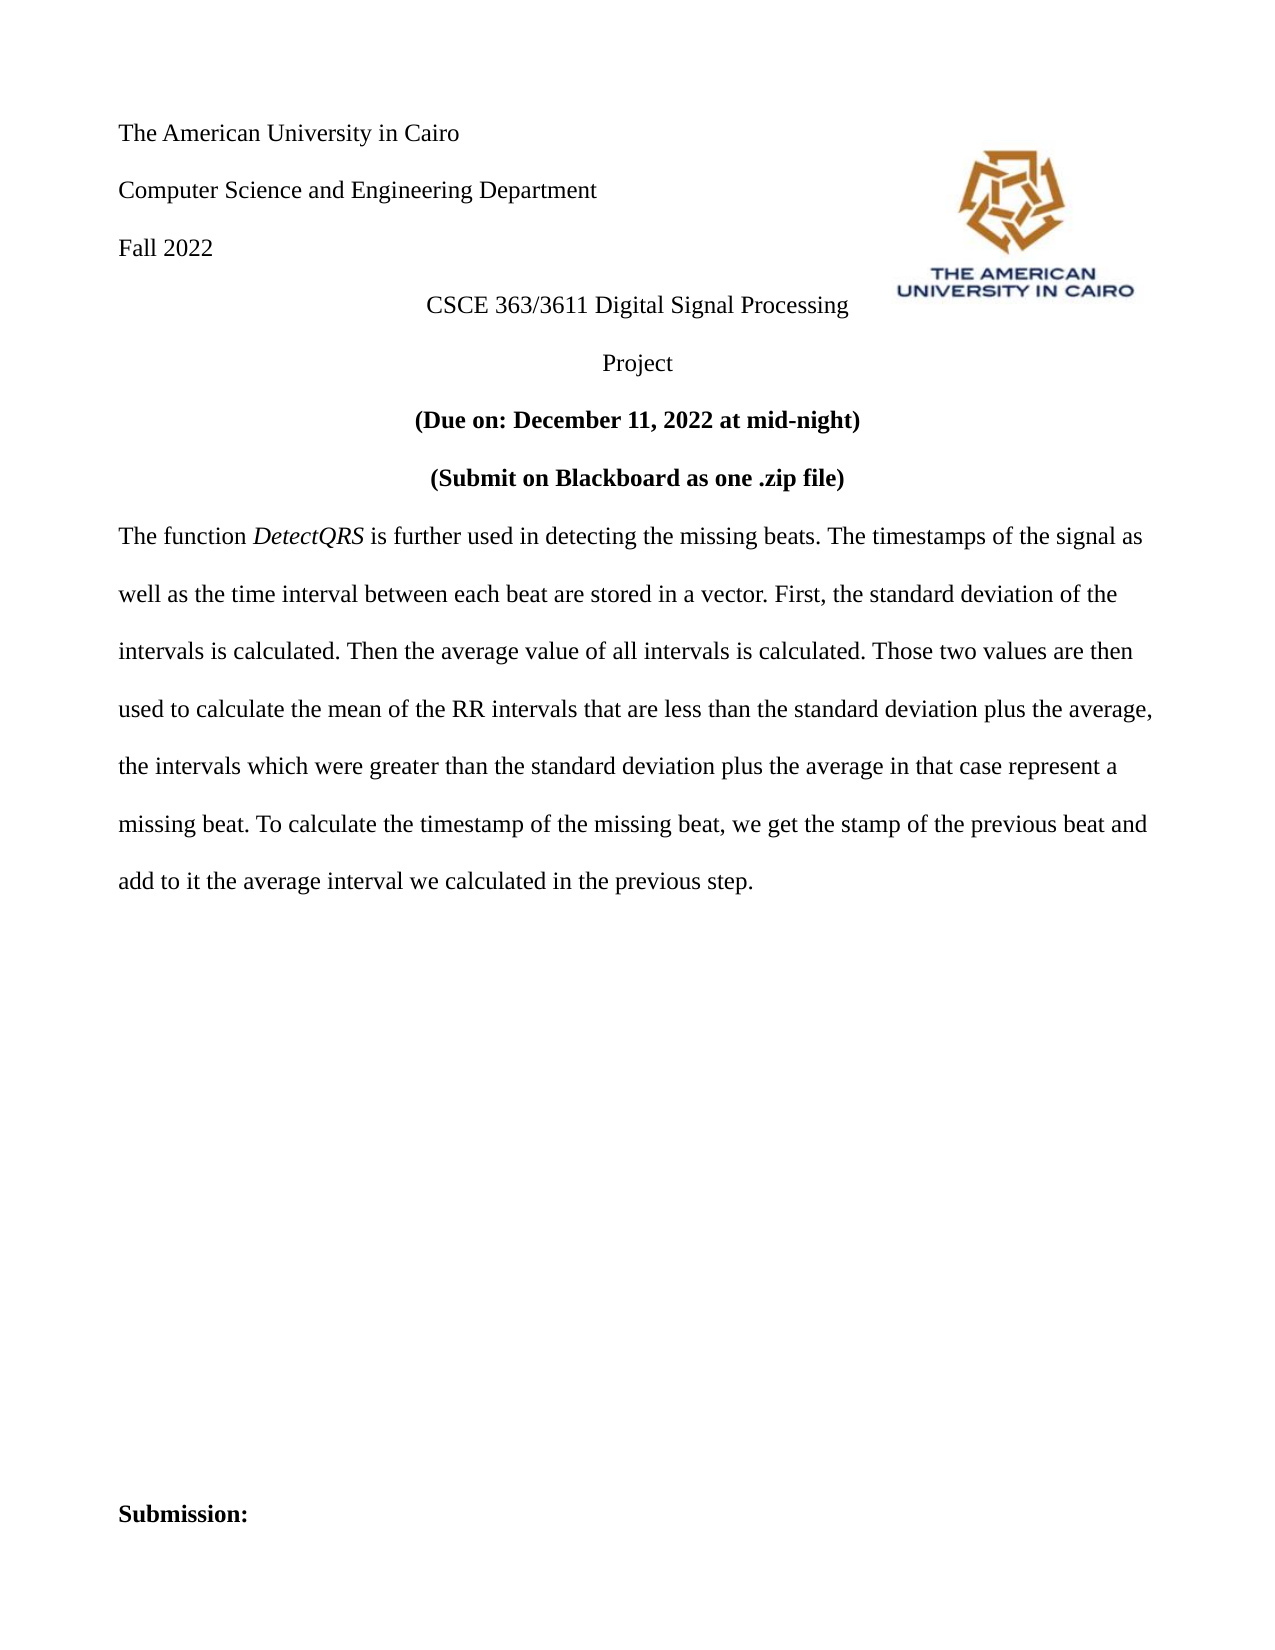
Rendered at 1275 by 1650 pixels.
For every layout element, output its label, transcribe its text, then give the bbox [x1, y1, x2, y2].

text Submission: [118, 1499, 1157, 1528]
text The function DetectQRS is further used in detecting the missing beats. The timestamps of the signal as well as the time interval between each beat are stored in a vector. First, the standard deviation of the intervals is calculated. Then the average value of all intervals is calculated. Those two values are then used to calculate the mean of the RR intervals that are less than the standard deviation plus the average, the intervals which were greater than the standard deviation plus the average in that case represent a missing beat. To calculate the timestamp of the missing beat, we get the stamp of the previous beat and add to it the average interval we calculated in the previous step. [118, 521, 1157, 895]
picture [891, 140, 1144, 305]
